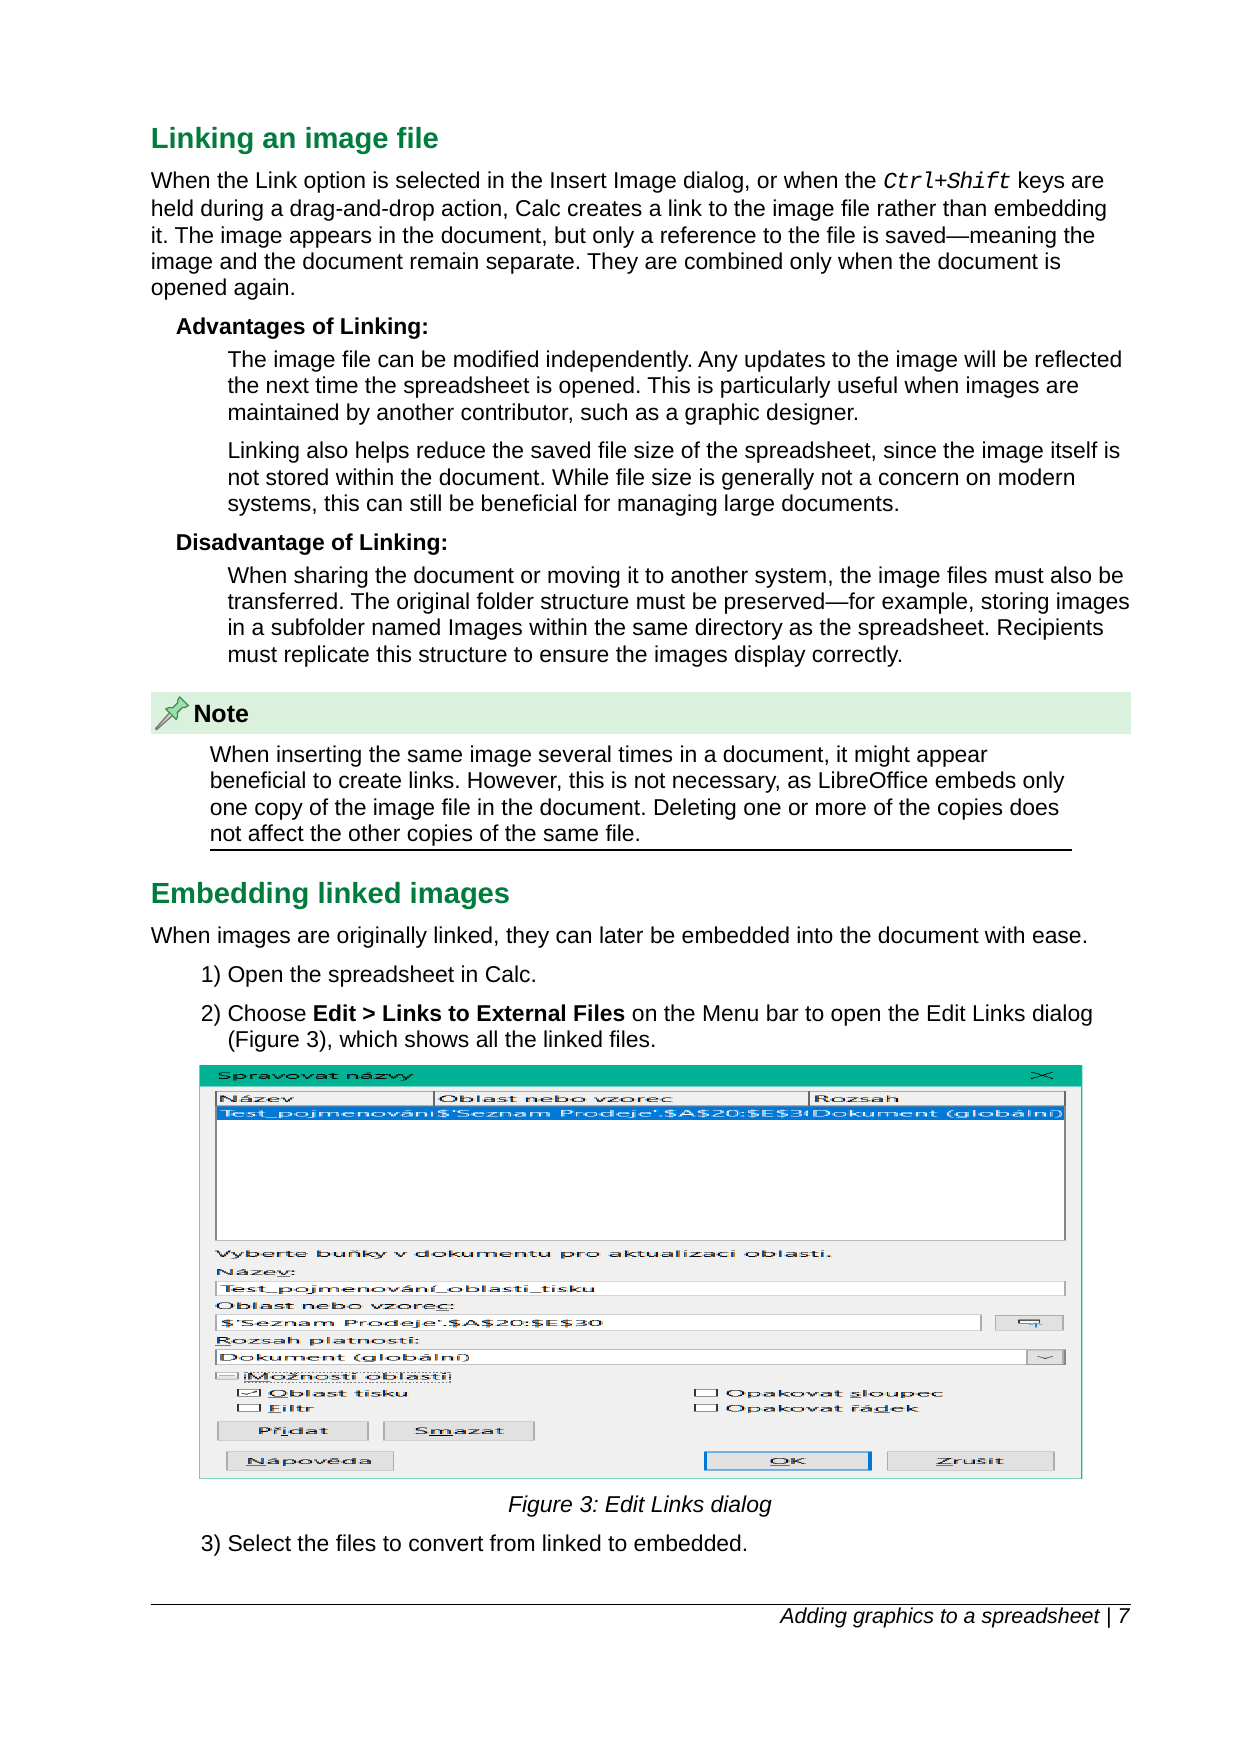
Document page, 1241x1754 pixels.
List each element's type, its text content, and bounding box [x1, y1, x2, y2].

picture [199, 1065, 1083, 1479]
text Disadvantage of Linking: [176, 529, 1131, 555]
text The image file can be modified independently. Any updates to the image will be reflected the next time the spreadsheet is opened. This is particularly useful when images are maintained by another contributor, such as a graphic designer. [227, 346, 1131, 425]
list When images are originally linked, they can later be embedded into the document with ease. [151, 922, 1131, 948]
list Select the files to convert from linked to embedded. [227, 1529, 1131, 1556]
subtitle Linking an image file [151, 121, 1131, 154]
subtitle Embedding linked images [151, 876, 1131, 910]
text Linking also helps reduce the saved file size of the spreadsheet, since the image itself is not stored within the document. While file size is generally not a concern on modern systems, this can still be beneficial for managing large documents. [227, 437, 1131, 516]
list When the Link option is selected in the Insert Image dialog, or when the Ctrl+Shift keys are held during a drag-and-drop action, Calc creates a link to the image file rather than embedding it. The image appears in the document, but only a reference to the file is saved—meaning the image and the document remain separate. They are combined only when the document is opened again. [151, 167, 1131, 301]
text When inserting the same image several times in a document, it might appear beneficial to create links. However, this is not necessary, as LibreOffice embeds only one copy of the image file in the document. Deleting one or more of the copies does not affect the other copies of the same file. [209, 741, 1072, 851]
list Open the spreadsheet in Calc. [227, 961, 1131, 987]
list Choose Edit > Links to External Files on the Menu bar to open the Edit Links dialog (Figure 3), which shows all the linked files. [227, 1000, 1131, 1052]
text Advantages of Linking: [176, 313, 1131, 339]
text Figure 3: Edit Links dialog [199, 1491, 1082, 1517]
subtitle Note [193, 692, 1131, 734]
text When sharing the document or moving it to another system, the image files must also be transferred. The original folder structure must be preserved—for example, storing images in a subfolder named Images within the same directory as the spreadsheet. Recipients must replicate this structure to ensure the images display correctly. [227, 562, 1131, 667]
